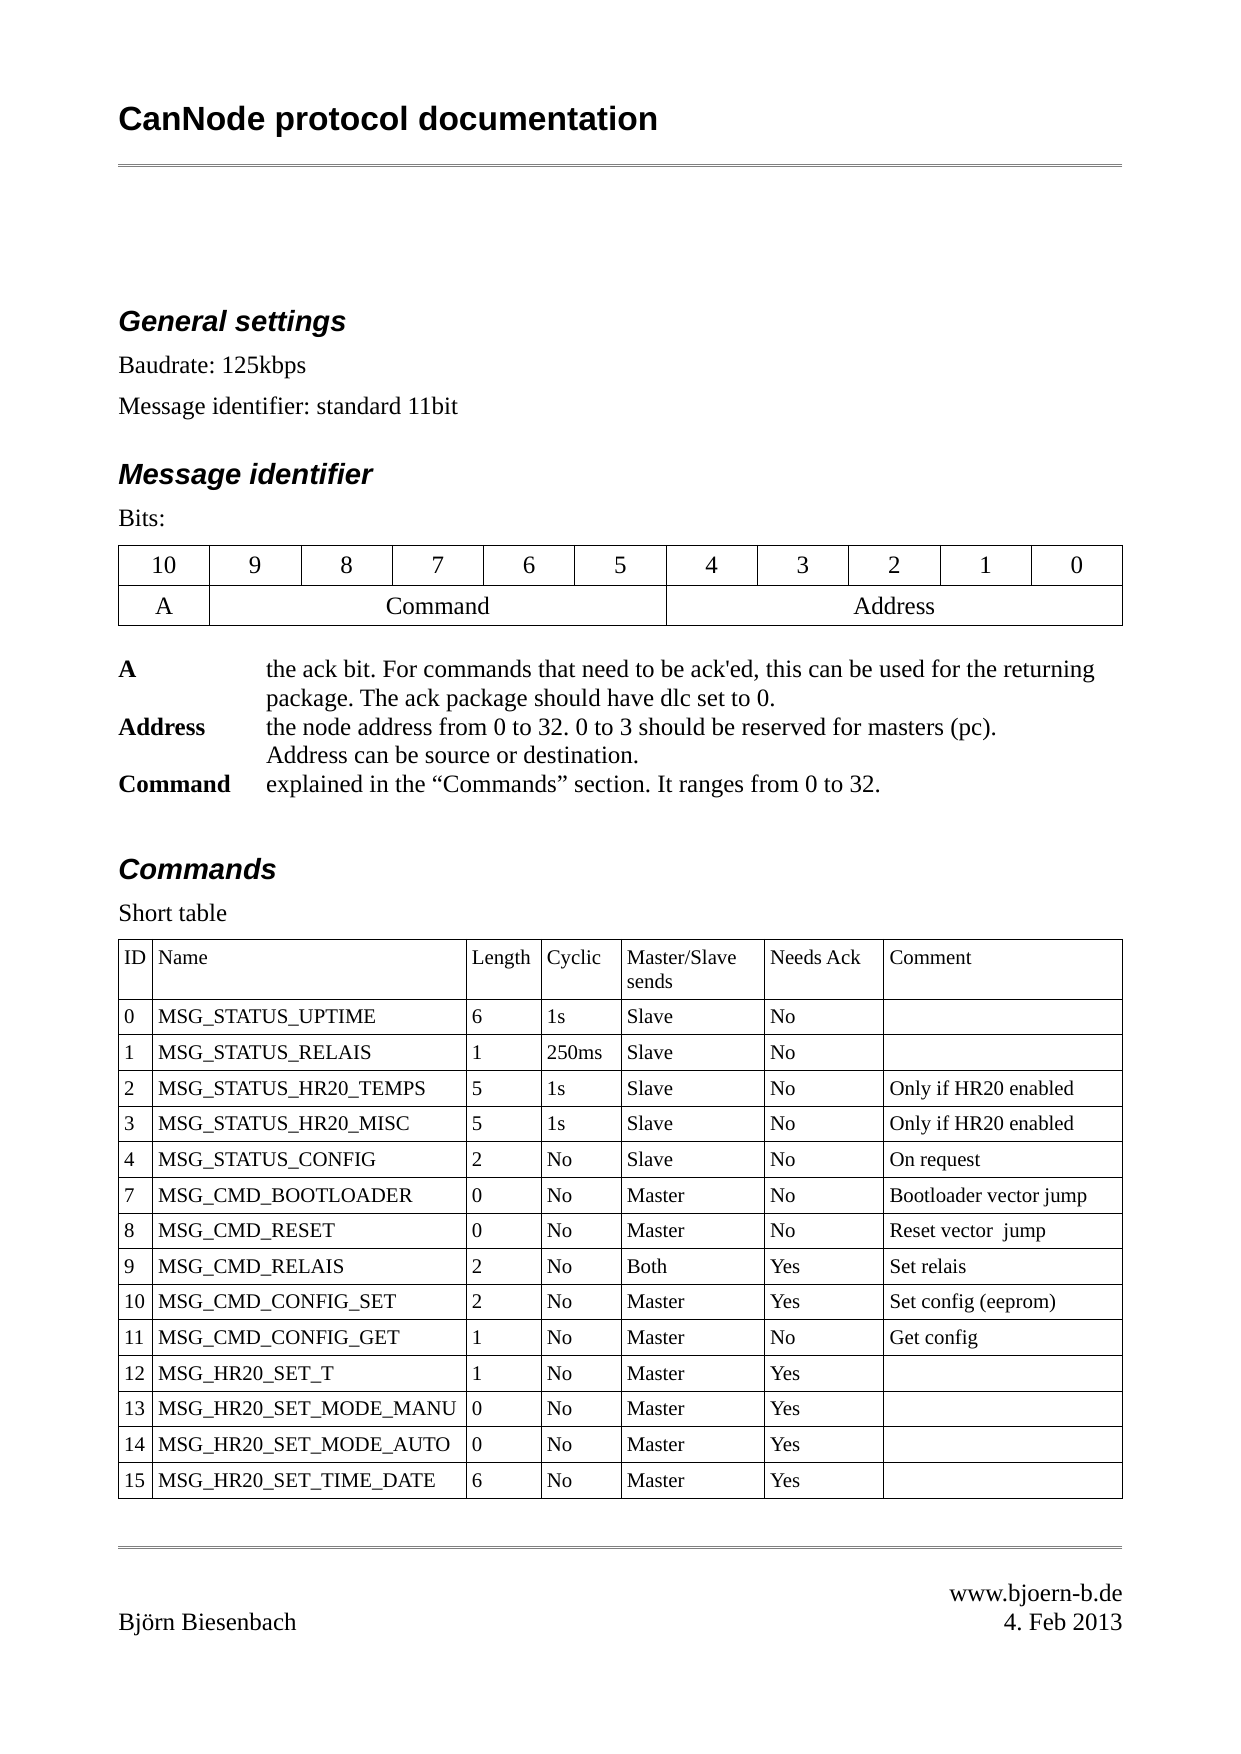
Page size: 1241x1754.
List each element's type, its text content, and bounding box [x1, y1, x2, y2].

table_cell No [765, 1178, 883, 1212]
table_cell Yes [765, 1356, 883, 1391]
text Short table [118, 898, 1122, 926]
table_cell 3 [119, 1107, 152, 1141]
table_cell Yes [765, 1463, 883, 1497]
table_cell Slave [622, 1000, 764, 1034]
table_cell Only if HR20 enabled [884, 1107, 1122, 1141]
table_cell [884, 1000, 1122, 1034]
table_cell On request [884, 1142, 1122, 1177]
table_cell Slave [622, 1107, 764, 1141]
table_cell Bootloader vector jump [884, 1178, 1122, 1212]
table_header 2 [849, 546, 940, 585]
text Message identifier: standard 11bit [118, 391, 1122, 420]
table_cell MSG_HR20_SET_MODE_MANU [153, 1392, 466, 1426]
table_cell Master [622, 1356, 764, 1391]
subtitle General settings [118, 304, 1122, 337]
table_cell No [542, 1214, 621, 1248]
table_cell 0 [119, 1000, 152, 1034]
table_cell 0 [467, 1392, 541, 1426]
table_cell MSG_CMD_CONFIG_SET [153, 1285, 466, 1319]
table_cell 5 [467, 1071, 541, 1106]
table_cell Yes [765, 1427, 883, 1462]
table_cell MSG_CMD_CONFIG_GET [153, 1320, 466, 1355]
table_cell No [765, 1035, 883, 1070]
table_cell 8 [119, 1214, 152, 1248]
table_cell 2 [467, 1249, 541, 1284]
table_header Needs Ack [765, 940, 883, 999]
table_cell No [765, 1214, 883, 1248]
table_header Length [467, 940, 541, 999]
table_cell Master [622, 1285, 764, 1319]
table_header 5 [575, 546, 666, 585]
table_cell 12 [119, 1356, 152, 1391]
table_cell 0 [467, 1214, 541, 1248]
table_cell 1 [467, 1356, 541, 1391]
table_cell 7 [119, 1178, 152, 1212]
table_cell No [542, 1356, 621, 1391]
table_cell 15 [119, 1463, 152, 1497]
table_cell Command [210, 586, 666, 625]
table_cell 14 [119, 1427, 152, 1462]
table_cell Yes [765, 1249, 883, 1284]
table_cell No [542, 1178, 621, 1212]
table_header Name [153, 940, 466, 999]
table_cell Address [667, 586, 1122, 625]
table_cell Get config [884, 1320, 1122, 1355]
table_cell No [542, 1427, 621, 1462]
table_cell 5 [467, 1107, 541, 1141]
table_cell Slave [622, 1035, 764, 1070]
table_cell 0 [467, 1178, 541, 1212]
text Address can be source or destination. [118, 740, 1122, 769]
table_cell Master [622, 1392, 764, 1426]
table_header 10 [119, 546, 209, 585]
table_cell 2 [467, 1285, 541, 1319]
table_cell MSG_STATUS_HR20_MISC [153, 1107, 466, 1141]
table_cell No [765, 1107, 883, 1141]
table_header 6 [484, 546, 574, 585]
table_cell No [542, 1285, 621, 1319]
table_cell 10 [119, 1285, 152, 1319]
text Baudrate: 125kbps [118, 350, 1122, 379]
table_cell [884, 1392, 1122, 1426]
table_header 0 [1032, 546, 1122, 585]
table_header 3 [758, 546, 848, 585]
table_cell 250ms [542, 1035, 621, 1070]
table_cell A [119, 586, 209, 625]
table_cell 1s [542, 1071, 621, 1106]
table_cell Master [622, 1427, 764, 1462]
table_cell No [542, 1392, 621, 1426]
table_cell No [765, 1142, 883, 1177]
table_header ID [119, 940, 152, 999]
table_cell MSG_STATUS_HR20_TEMPS [153, 1071, 466, 1106]
table_cell 2 [119, 1071, 152, 1106]
table_header Cyclic [542, 940, 621, 999]
table_cell No [542, 1249, 621, 1284]
table_cell 11 [119, 1320, 152, 1355]
table_cell MSG_STATUS_CONFIG [153, 1142, 466, 1177]
table_cell Set relais [884, 1249, 1122, 1284]
table_cell [884, 1356, 1122, 1391]
table_cell 1s [542, 1000, 621, 1034]
table_header 7 [393, 546, 483, 585]
table_cell 4 [119, 1142, 152, 1177]
table_cell Both [622, 1249, 764, 1284]
table_cell Master [622, 1214, 764, 1248]
table_cell MSG_CMD_RELAIS [153, 1249, 466, 1284]
table_cell Slave [622, 1142, 764, 1177]
table_cell Master [622, 1178, 764, 1212]
table_header 4 [667, 546, 757, 585]
table_cell Yes [765, 1285, 883, 1319]
text Address the node address from 0 to 32. 0 to 3 should be reserved for masters (pc). [118, 712, 1122, 740]
subtitle Commands [118, 852, 1122, 885]
table_cell 2 [467, 1142, 541, 1177]
table_header Master/Slave sends [622, 940, 764, 999]
table_cell 1s [542, 1107, 621, 1141]
table_cell No [765, 1000, 883, 1034]
table_cell [884, 1427, 1122, 1462]
table_cell Slave [622, 1071, 764, 1106]
table_cell [884, 1463, 1122, 1497]
table_cell Only if HR20 enabled [884, 1071, 1122, 1106]
table_cell Master [622, 1463, 764, 1497]
table_cell No [765, 1320, 883, 1355]
table_cell No [765, 1071, 883, 1106]
table_cell [884, 1035, 1122, 1070]
table_cell MSG_CMD_BOOTLOADER [153, 1178, 466, 1212]
table_header Comment [884, 940, 1122, 999]
table_header 8 [302, 546, 392, 585]
table_cell 0 [467, 1427, 541, 1462]
table_cell 13 [119, 1392, 152, 1426]
table_cell MSG_HR20_SET_T [153, 1356, 466, 1391]
table_cell 6 [467, 1000, 541, 1034]
table_cell 6 [467, 1463, 541, 1497]
table_cell 9 [119, 1249, 152, 1284]
table_header 1 [941, 546, 1031, 585]
text Command explained in the “Commands” section. It ranges from 0 to 32. [118, 769, 1122, 798]
table_cell Set config (eeprom) [884, 1285, 1122, 1319]
table_cell 1 [119, 1035, 152, 1070]
table_cell MSG_HR20_SET_MODE_AUTO [153, 1427, 466, 1462]
text Bits: [118, 503, 1122, 532]
table_cell MSG_STATUS_UPTIME [153, 1000, 466, 1034]
table_cell No [542, 1320, 621, 1355]
table_header 9 [210, 546, 301, 585]
table_cell Reset vector jump [884, 1214, 1122, 1248]
table_cell MSG_HR20_SET_TIME_DATE [153, 1463, 466, 1497]
table_cell 1 [467, 1320, 541, 1355]
table_cell MSG_CMD_RESET [153, 1214, 466, 1248]
table_cell Yes [765, 1392, 883, 1426]
table_cell No [542, 1463, 621, 1497]
subtitle Message identifier [118, 457, 1122, 491]
table_cell MSG_STATUS_RELAIS [153, 1035, 466, 1070]
table_cell No [542, 1142, 621, 1177]
text A the ack bit. For commands that need to be ack'ed, this can be used for the returning package. The ack package should have dlc set to 0. [118, 654, 1122, 712]
table_cell 1 [467, 1035, 541, 1070]
table_cell Master [622, 1320, 764, 1355]
